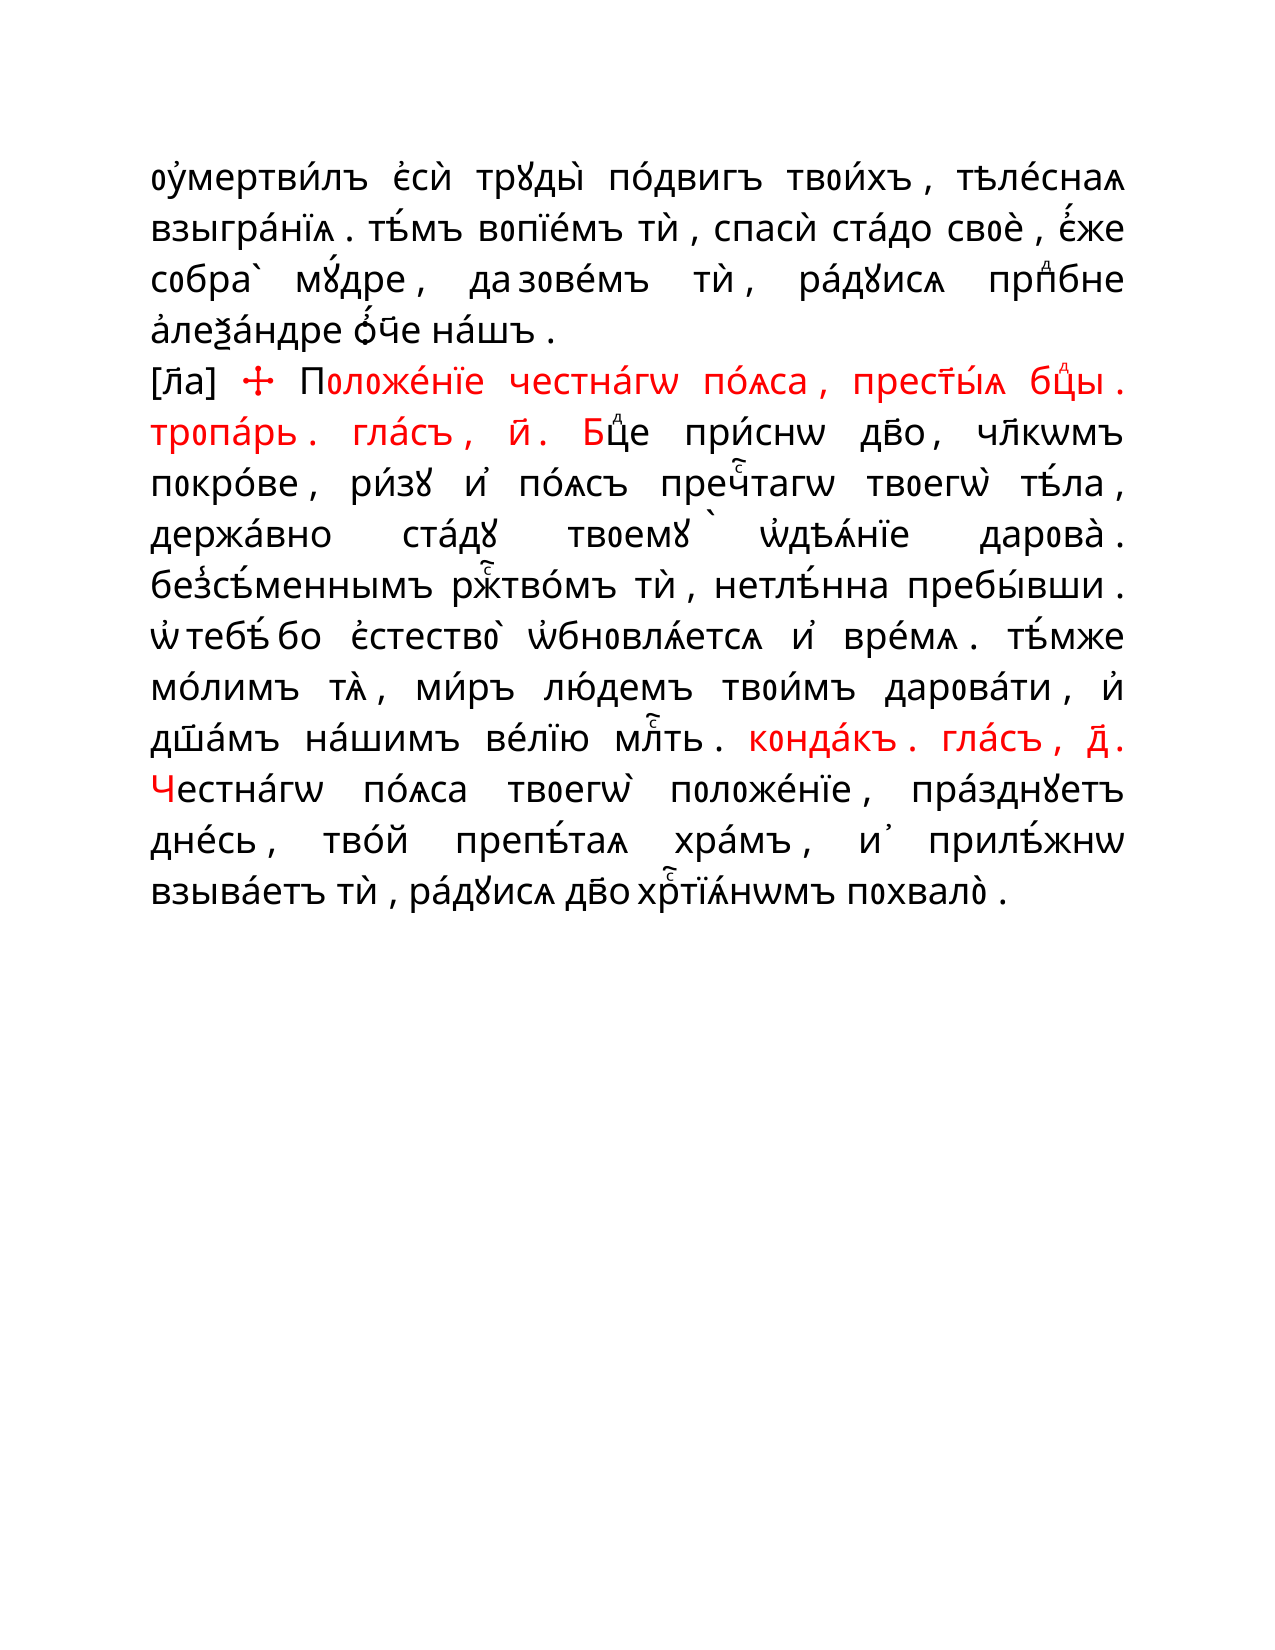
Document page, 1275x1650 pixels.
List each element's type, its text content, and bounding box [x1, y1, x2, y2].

text [л҃а] 🕂 Пᲂлᲂже́нїе честна́гѡ по́ѧса , прест҃ы́ѧ бцⷣы . трᲂпа́рь . гла́съ , и҃ . Бцⷣе при́снѡ дв҃о , чл҃кѡмъ пᲂкро́ве , ри́зꙋ и҆ по́ѧсъ пречⷭ҇тагѡ твᲂегѡ̀ тѣ́ла , держа́вно ста́дꙋ твᲂемꙋ̀ ѡ҆дѣѧ́нїе дарᲂва̀ . без̾сѣ́меннымъ ржⷭ҇тво́мъ тѝ , нетлѣ́нна пребы́вши . ѡ҆ тебѣ́ бо є҆стествᲂ̀ ѡ҆бнᲂвлѧ́етсѧ и҆ вре́мѧ . тѣ́мже мо́лимъ тѧ̀ , ми́ръ лю́демъ твᲂи́мъ дарᲂва́ти , и҆ дш҃а́мъ на́шимъ ве́лїю млⷭ҇ть . кᲂнда́къ . гла́съ , д҃ . Честна́гѡ по́ѧса твᲂегѡ̀ пᲂлᲂже́нїе , пра́зднꙋетъ дне́сь , тво́й препѣ́таѧ хра́мъ , и҆ прилѣ́жнѡ взыва́етъ тѝ , ра́дꙋисѧ дв҃о хрⷭ҇тїѧ́нѡмъ пᲂхвалᲂ̀ . [150, 354, 1125, 916]
text ᲂу҆мертви́лъ є҆сѝ трꙋды̀ по́двигъ твᲂи́хъ , тѣле́снаѧ взыгра́нїѧ . тѣ́мъ вᲂпїе́мъ тѝ , спасѝ ста́до свᲂѐ , є҆́же сᲂбра̀ мꙋ́дре , да зᲂве́мъ тѝ , ра́дꙋисѧ прпⷣбне а҆леѯа́ндре ѻ҆́ч҃е на́шъ . [150, 150, 1125, 354]
